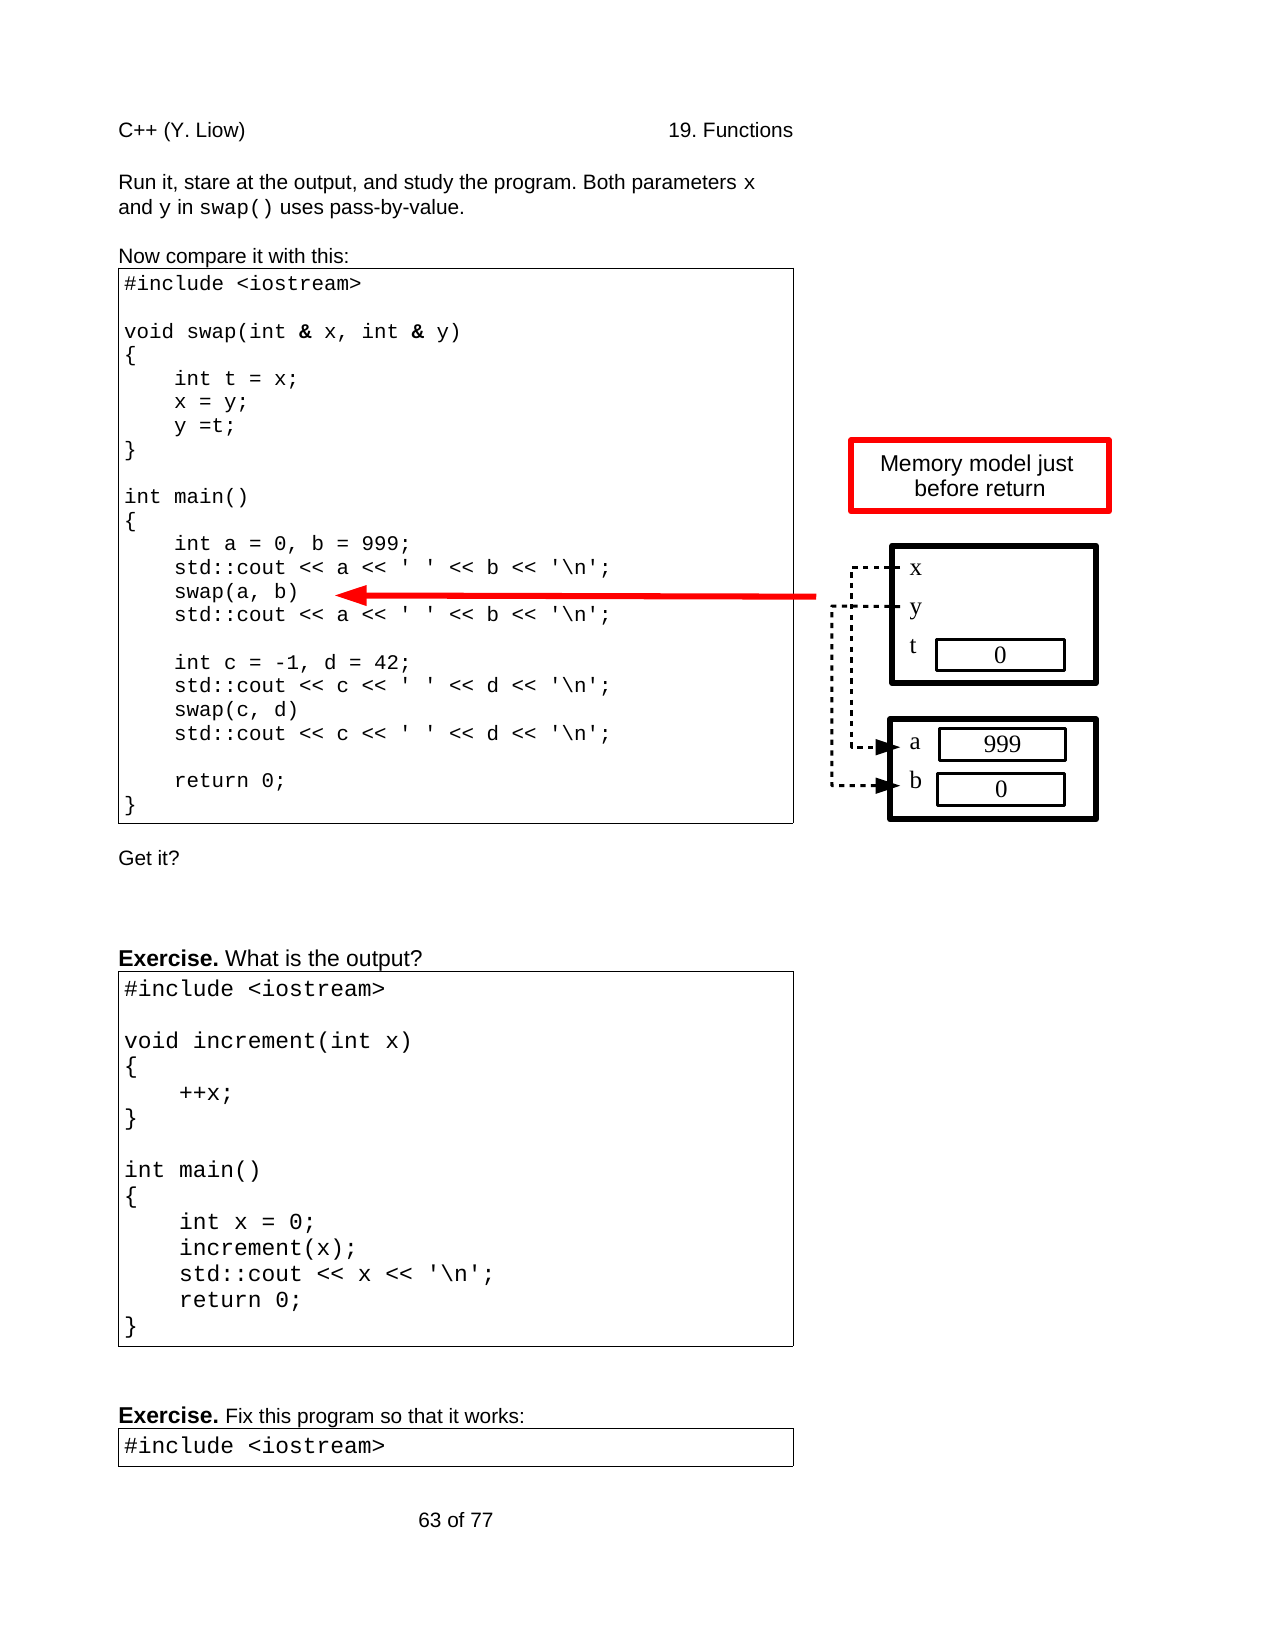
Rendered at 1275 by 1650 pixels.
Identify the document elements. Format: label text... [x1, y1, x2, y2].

table_header #include <iostream> [119, 1429, 793, 1466]
text Now compare it with this: [118, 244, 793, 267]
text Exercise. Fix this program so that it works: [118, 1403, 793, 1428]
text Get it? [118, 846, 793, 869]
table_header #include <iostream> void increment(int x) { ++x; } int main() { int x = 0; increment(x); std::cout << x << '\n'; return 0; } [119, 972, 793, 1346]
text Run it, stare at the output, and study the program. Both parameters x and y in swap() uses pass-by-value. [118, 171, 793, 221]
table_header #include <iostream> void swap(int & x, int & y) { int t = x; x = y; y =t; } int main() { int a = 0, b = 999; std::cout << a << ' ' << b << '\n'; swap(a, b) std::cout << a << ' ' << b << '\n'; int c = -1, d = 42; std::cout << c << ' ' << d << '\n'; swap(c, d) std::cout << c << ' ' << d << '\n'; return 0; } [119, 269, 793, 823]
text Exercise. What is the output? [118, 946, 793, 971]
